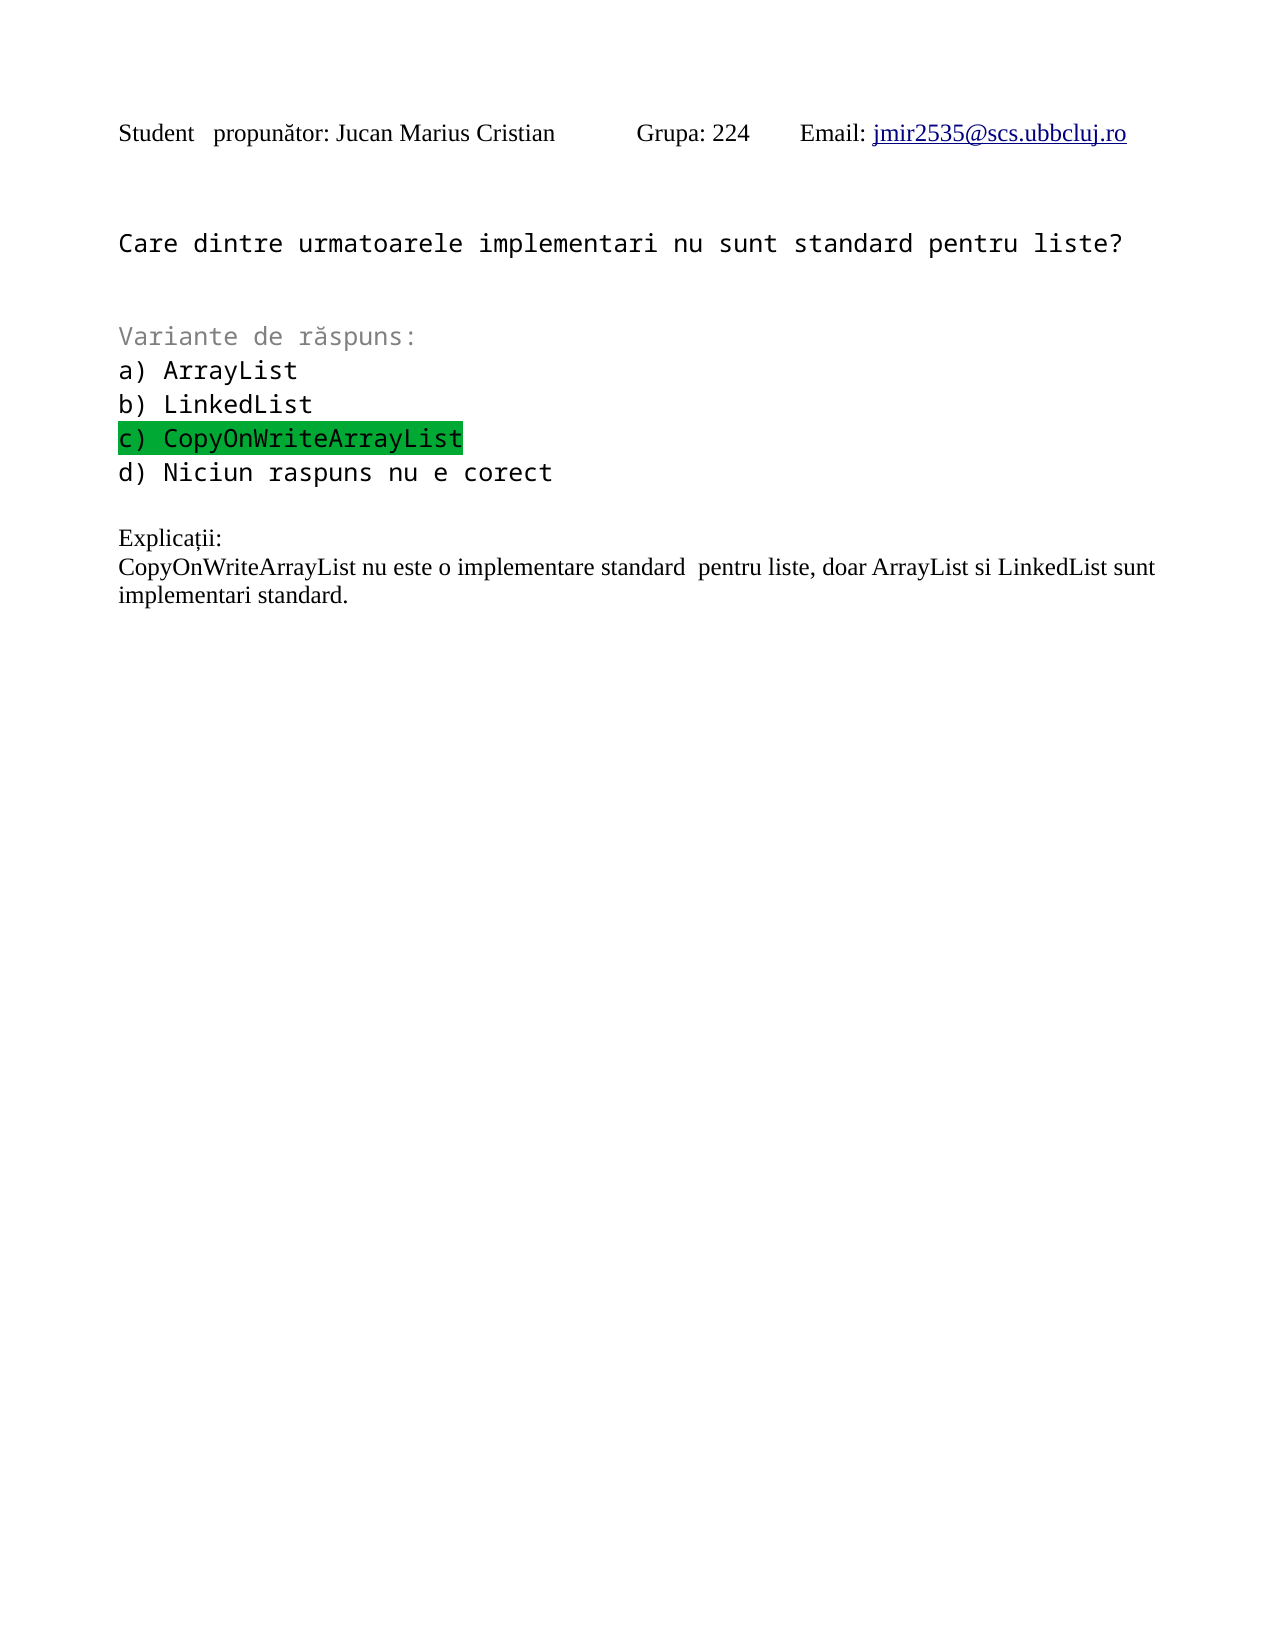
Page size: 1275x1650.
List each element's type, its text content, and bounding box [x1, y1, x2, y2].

list d) Niciun raspuns nu e corect [118, 455, 1157, 489]
text CopyOnWriteArrayList nu este o implementare standard pentru liste, doar ArrayList si LinkedList sunt implementari standard. [118, 552, 1157, 609]
text Care dintre urmatoarele implementari nu sunt standard pentru liste? [118, 226, 1157, 294]
text Variante de răspuns: [118, 319, 1157, 353]
list c) CopyOnWriteArrayList [118, 421, 1157, 455]
text Explicații: [118, 523, 1157, 552]
text Student propunător: Jucan Marius Cristian Grupa: 224 Email: jmir2535@scs.ubbcluj.ro [118, 118, 1157, 147]
list b) LinkedList [118, 387, 1157, 421]
list a) ArrayList [118, 353, 1157, 387]
